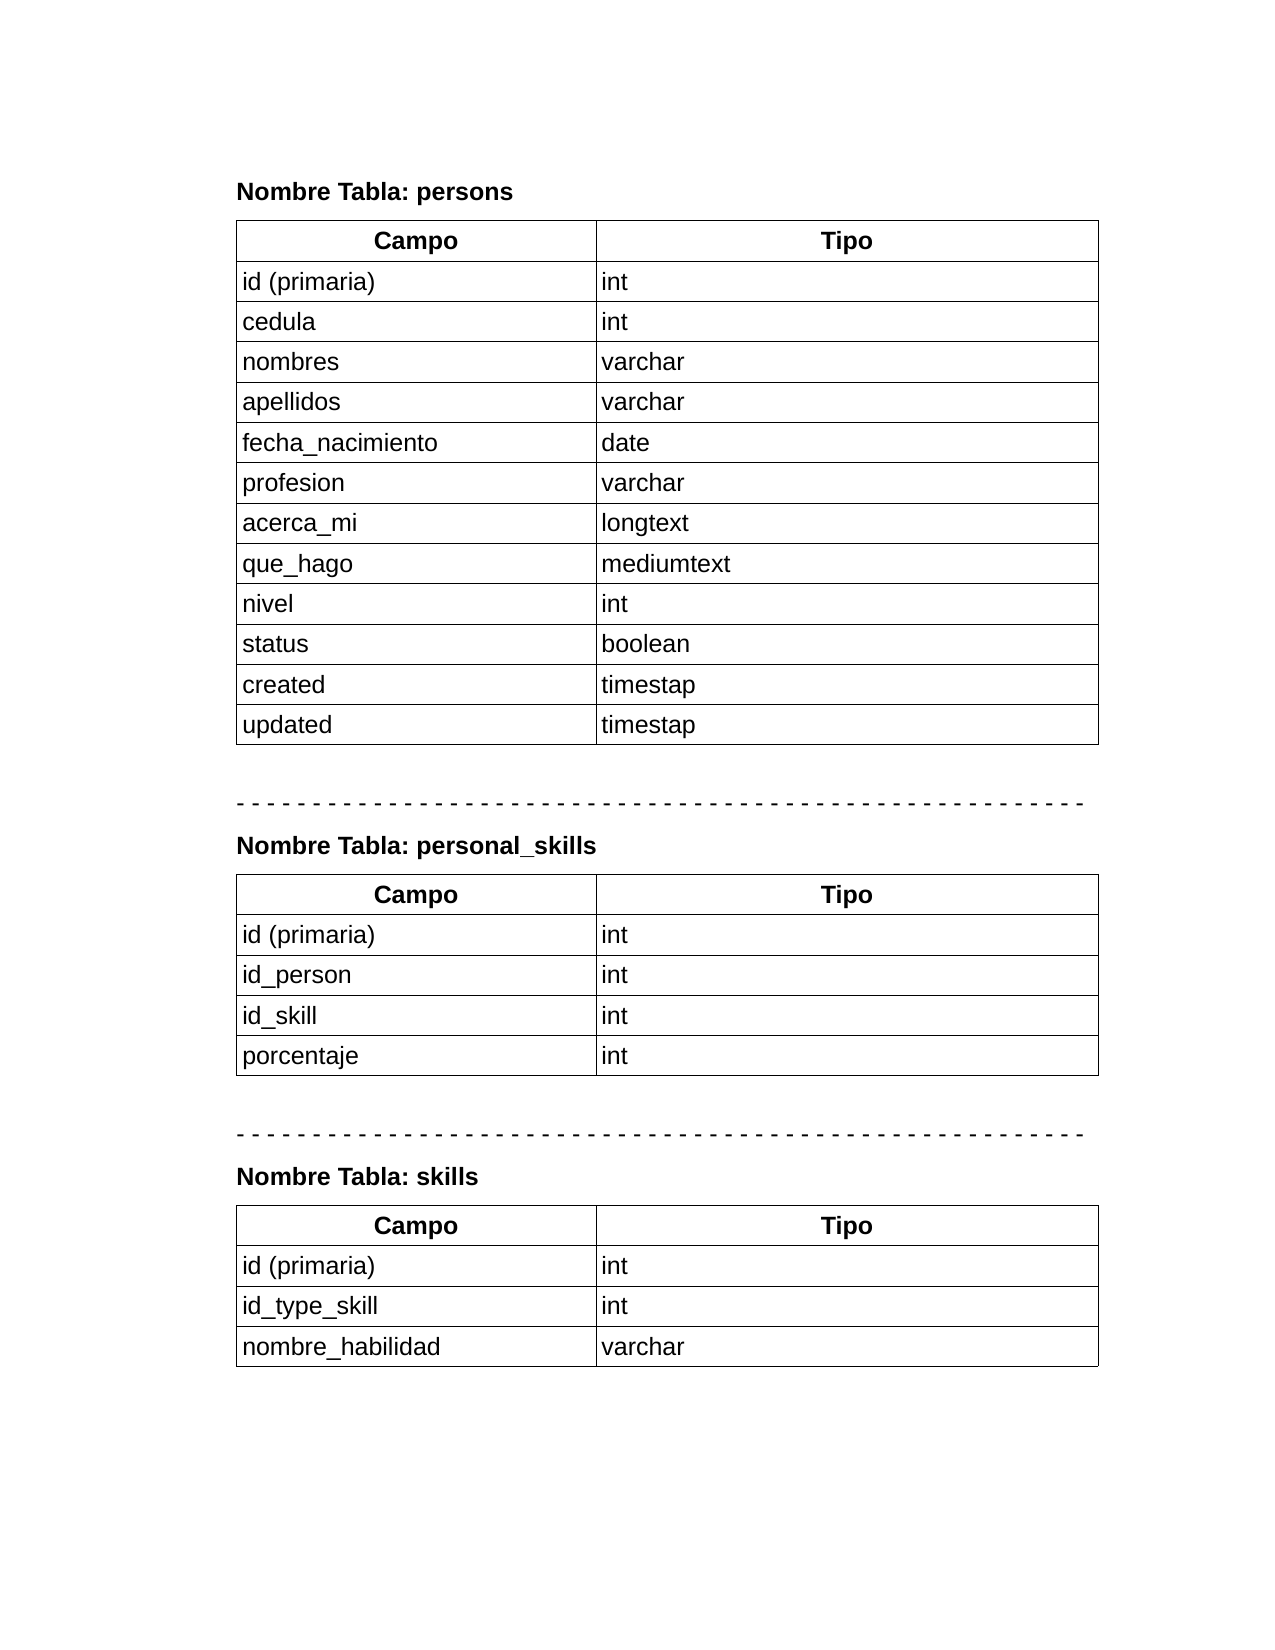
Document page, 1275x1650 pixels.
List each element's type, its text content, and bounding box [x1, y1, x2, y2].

text Nombre Tabla: persons [236, 177, 1098, 206]
table_cell varchar [597, 383, 1098, 422]
table_cell longtext [597, 504, 1098, 543]
table_cell mediumtext [597, 544, 1098, 583]
table_cell porcentaje [237, 1036, 596, 1075]
table_cell varchar [597, 1327, 1098, 1366]
table_cell fecha_nacimiento [237, 423, 596, 462]
table_cell id_type_skill [237, 1287, 596, 1326]
table_header Campo [237, 221, 596, 261]
table_cell cedula [237, 302, 596, 341]
table_header Tipo [597, 1206, 1098, 1245]
table_cell nivel [237, 584, 596, 623]
table_cell id (primaria) [237, 915, 596, 954]
table_cell int [597, 956, 1098, 995]
table_cell int [597, 584, 1098, 623]
text Nombre Tabla: personal_skills [236, 831, 1098, 859]
table_cell timestap [597, 705, 1098, 744]
text Nombre Tabla: skills [236, 1162, 1098, 1191]
table_cell id (primaria) [237, 1246, 596, 1286]
table_cell created [237, 665, 596, 704]
table_header Campo [237, 875, 596, 914]
table_cell timestap [597, 665, 1098, 704]
table_cell id_person [237, 956, 596, 995]
table_cell varchar [597, 463, 1098, 502]
table_cell id_skill [237, 996, 596, 1035]
table_cell int [597, 1287, 1098, 1326]
table_cell int [597, 996, 1098, 1035]
text - - - - - - - - - - - - - - - - - - - - - - - - - - - - - - - - - - - - - - - - - - - - - - - - - - - - - - - - [236, 1119, 1098, 1147]
table_cell nombres [237, 342, 596, 382]
table_cell acerca_mi [237, 504, 596, 543]
table_header Tipo [597, 875, 1098, 914]
table_cell updated [237, 705, 596, 744]
table_cell profesion [237, 463, 596, 502]
table_cell int [597, 262, 1098, 301]
table_cell varchar [597, 342, 1098, 382]
table_cell int [597, 1246, 1098, 1286]
table_cell nombre_habilidad [237, 1327, 596, 1366]
table_cell apellidos [237, 383, 596, 422]
text - - - - - - - - - - - - - - - - - - - - - - - - - - - - - - - - - - - - - - - - - - - - - - - - - - - - - - - - [236, 788, 1098, 816]
table_cell int [597, 302, 1098, 341]
table_cell que_hago [237, 544, 596, 583]
table_cell status [237, 625, 596, 664]
table_header Campo [237, 1206, 596, 1245]
table_cell id (primaria) [237, 262, 596, 301]
table_cell int [597, 1036, 1098, 1075]
table_cell int [597, 915, 1098, 954]
table_cell boolean [597, 625, 1098, 664]
table_cell date [597, 423, 1098, 462]
table_header Tipo [597, 221, 1098, 261]
